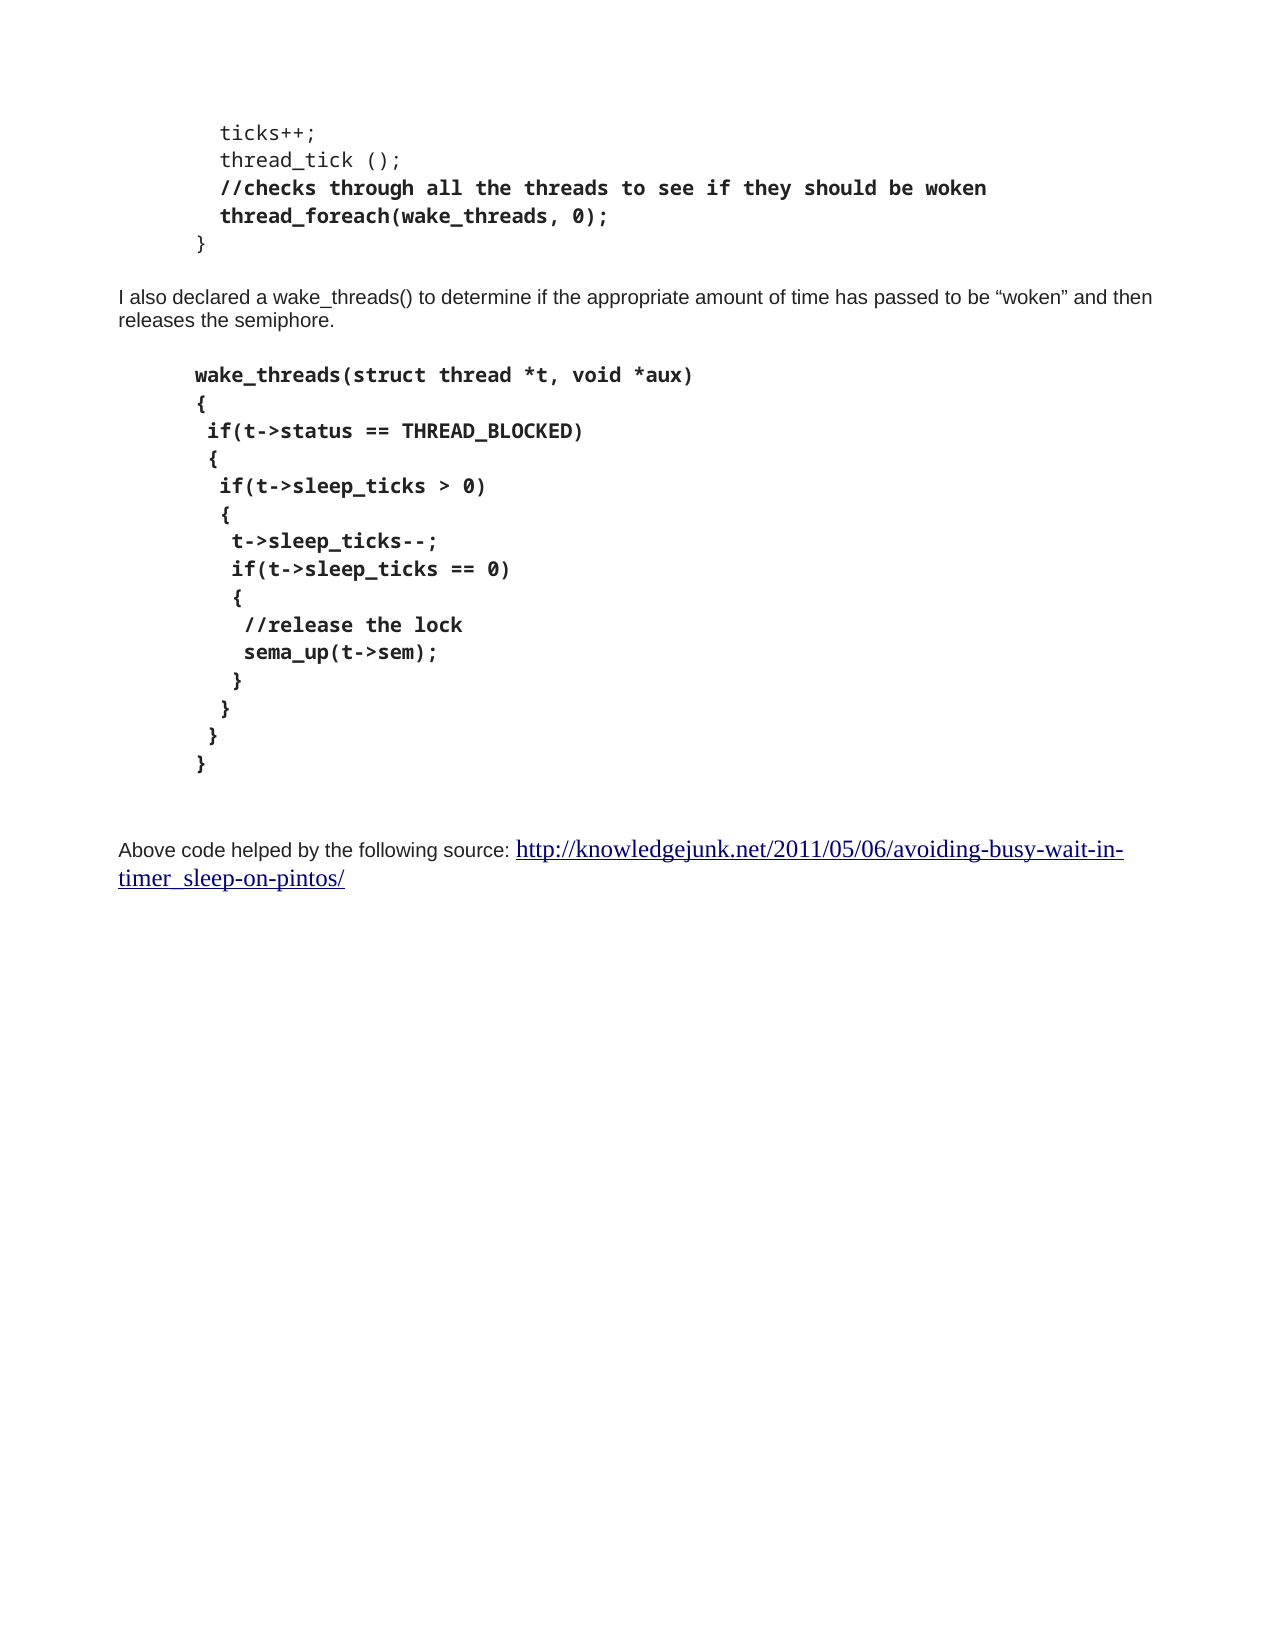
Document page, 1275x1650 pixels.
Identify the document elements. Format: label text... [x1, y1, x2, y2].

text } [195, 749, 1157, 776]
text //release the lock [195, 610, 1157, 638]
text sema_up(t->sem); [195, 638, 1157, 666]
text { [195, 444, 1157, 472]
text } [195, 666, 1157, 693]
text t->sleep_ticks--; [195, 527, 1157, 555]
text { [195, 582, 1157, 610]
text } [195, 229, 1157, 257]
text } [195, 721, 1157, 749]
text I also declared a wake_threads() to determine if the appropriate amount of time has passed to be “woken” and then releases the semiphore. [118, 285, 1157, 332]
text if(t->status == THREAD_BLOCKED) [195, 416, 1157, 444]
text { [195, 388, 1157, 416]
text if(t->sleep_ticks == 0) [195, 555, 1157, 582]
text //checks through all the threads to see if they should be woken [195, 173, 1157, 201]
text thread_foreach(wake_threads, 0); [195, 201, 1157, 229]
text if(t->sleep_ticks > 0) [195, 472, 1157, 499]
text ticks++; [195, 118, 1157, 146]
text wake_threads(struct thread *t, void *aux) [195, 361, 1157, 388]
text { [195, 499, 1157, 527]
text Above code helped by the following source: http://knowledgejunk.net/2011/05/06/avoiding-busy-wait-in-timer_sleep-on-pintos/ [118, 834, 1157, 891]
text thread_tick (); [195, 146, 1157, 173]
text } [195, 693, 1157, 721]
